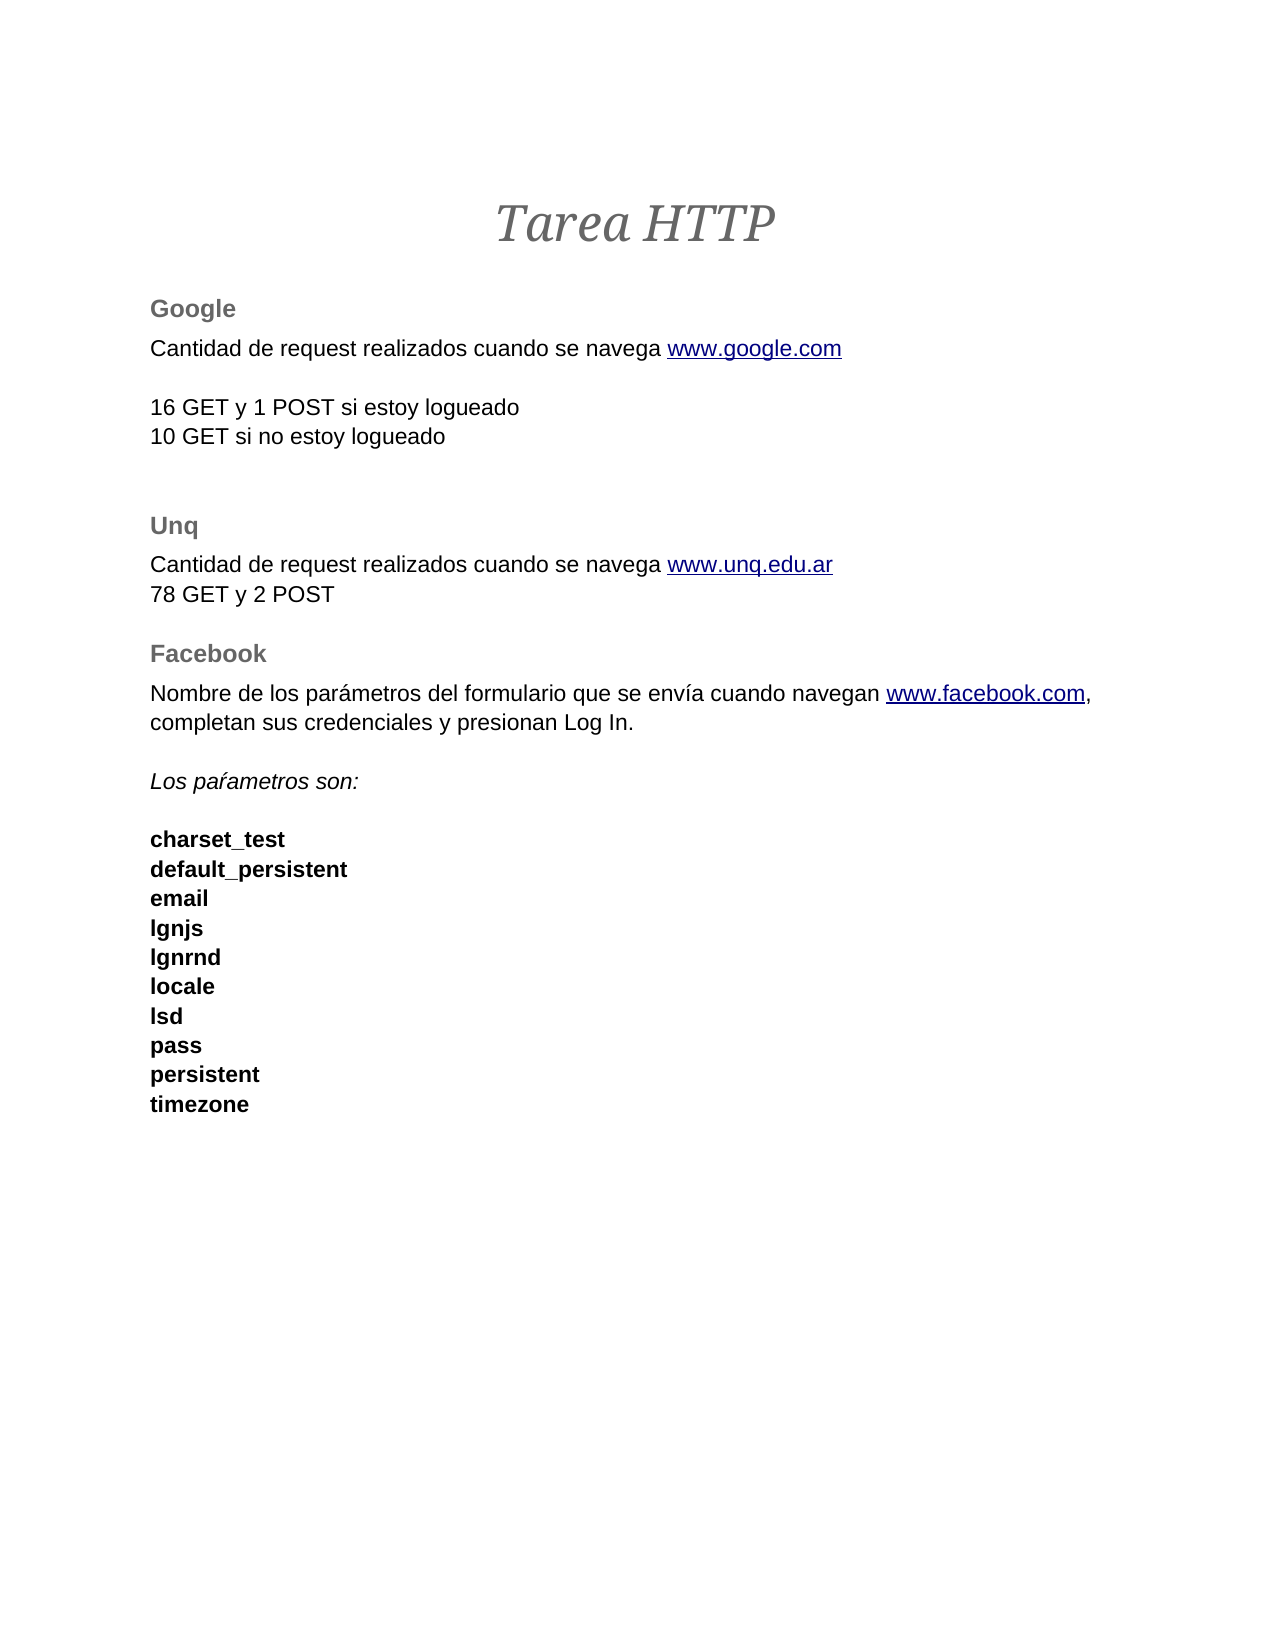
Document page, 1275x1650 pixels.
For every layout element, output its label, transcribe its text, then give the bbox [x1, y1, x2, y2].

text email [150, 886, 1125, 911]
text lgnjs [150, 915, 1125, 941]
subtitle Facebook [150, 640, 1125, 668]
text 16 GET y 1 POST si estoy logueado [150, 394, 1125, 420]
text Cantidad de request realizados cuando se navega www.google.com [150, 335, 1125, 361]
text 78 GET y 2 POST [150, 581, 1125, 607]
subtitle Tarea HTTP [150, 187, 1125, 256]
text default_persistent [150, 856, 1125, 882]
text Cantidad de request realizados cuando se navega www.unq.edu.ar [150, 552, 1125, 577]
text pass [150, 1033, 1125, 1058]
text Nombre de los parámetros del formulario que se envía cuando navegan www.facebook.com, completan sus credenciales y presionan Log In. [150, 680, 1125, 735]
subtitle Unq [150, 511, 1125, 539]
text charset_test [150, 827, 1125, 853]
text lgnrnd [150, 944, 1125, 970]
text persistent [150, 1062, 1125, 1088]
text Los paŕametros son: [150, 768, 1125, 794]
text 10 GET si no estoy logueado [150, 423, 1125, 449]
text timezone [150, 1091, 1125, 1117]
text lsd [150, 1003, 1125, 1029]
text locale [150, 974, 1125, 999]
subtitle Google [150, 295, 1125, 323]
